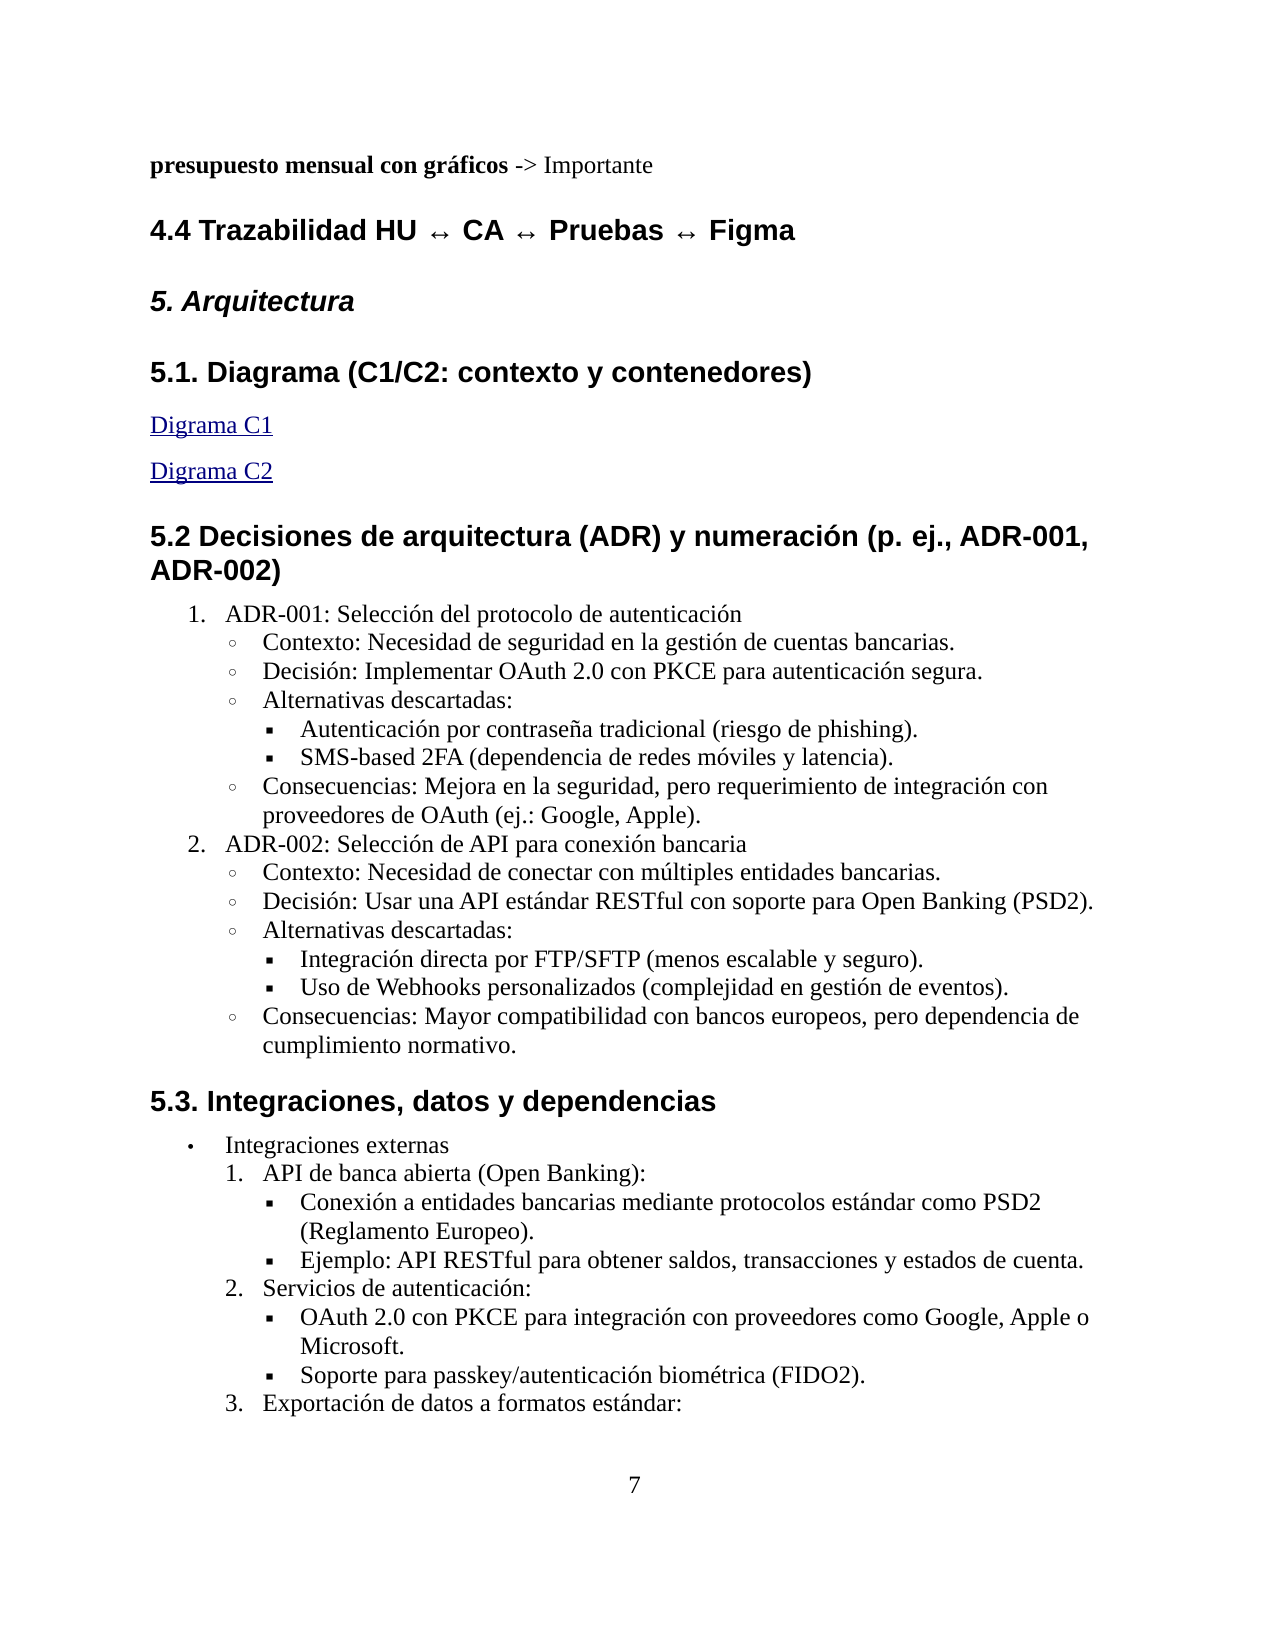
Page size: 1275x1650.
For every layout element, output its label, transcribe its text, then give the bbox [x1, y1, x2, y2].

subtitle 5. Arquitectura [150, 284, 1125, 317]
list Servicios de autenticación: [225, 1273, 1125, 1302]
text Digrama C2 [150, 456, 1125, 485]
subtitle 5.2 Decisiones de arquitectura (ADR) y numeración (p. ej., ADR-001, ADR-002)​ [150, 519, 1125, 586]
list Contexto: Necesidad de conectar con múltiples entidades bancarias. [225, 857, 1125, 886]
list ADR-002: Selección de API para conexión bancaria [187, 829, 1125, 857]
list Integración directa por FTP/SFTP (menos escalable y seguro). [262, 944, 1125, 972]
list Uso de Webhooks personalizados (complejidad en gestión de eventos). [262, 972, 1125, 1001]
list Soporte para passkey/autenticación biométrica (FIDO2). [262, 1360, 1125, 1388]
text presupuesto mensual con gráficos -> Importante [150, 150, 1125, 179]
list Consecuencias: Mayor compatibilidad con bancos europeos, pero dependencia de cumplimiento normativo. [225, 1001, 1125, 1059]
list Consecuencias: Mejora en la seguridad, pero requerimiento de integración con proveedores de OAuth (ej.: Google, Apple). [225, 771, 1125, 829]
list ADR-001: Selección del protocolo de autenticación [187, 599, 1125, 627]
list API de banca abierta (Open Banking): [225, 1158, 1125, 1187]
subtitle 5.1. Diagrama (C1/C2: contexto y contenedores) [150, 355, 1125, 388]
list Integraciones externas [187, 1130, 1125, 1158]
list Decisión: Usar una API estándar RESTful con soporte para Open Banking (PSD2). [225, 886, 1125, 915]
list Autenticación por contraseña tradicional (riesgo de phishing). [262, 714, 1125, 742]
subtitle 4.4 Trazabilidad HU ↔ CA ↔ Pruebas ↔ Figma​ [150, 213, 1125, 246]
list Alternativas descartadas: [225, 915, 1125, 944]
list OAuth 2.0 con PKCE para integración con proveedores como Google, Apple o Microsoft. [262, 1302, 1125, 1360]
list Exportación de datos a formatos estándar: [225, 1388, 1125, 1417]
list Decisión: Implementar OAuth 2.0 con PKCE para autenticación segura. [225, 656, 1125, 685]
list Contexto: Necesidad de seguridad en la gestión de cuentas bancarias. [225, 627, 1125, 656]
list Alternativas descartadas: [225, 685, 1125, 714]
list SMS-based 2FA (dependencia de redes móviles y latencia). [262, 742, 1125, 771]
list Conexión a entidades bancarias mediante protocolos estándar como PSD2 (Reglamento Europeo). [262, 1187, 1125, 1245]
list Ejemplo: API RESTful para obtener saldos, transacciones y estados de cuenta. [262, 1245, 1125, 1273]
text Digrama C1 [150, 410, 1125, 438]
subtitle 5.3. Integraciones, datos y dependencias [150, 1084, 1125, 1117]
